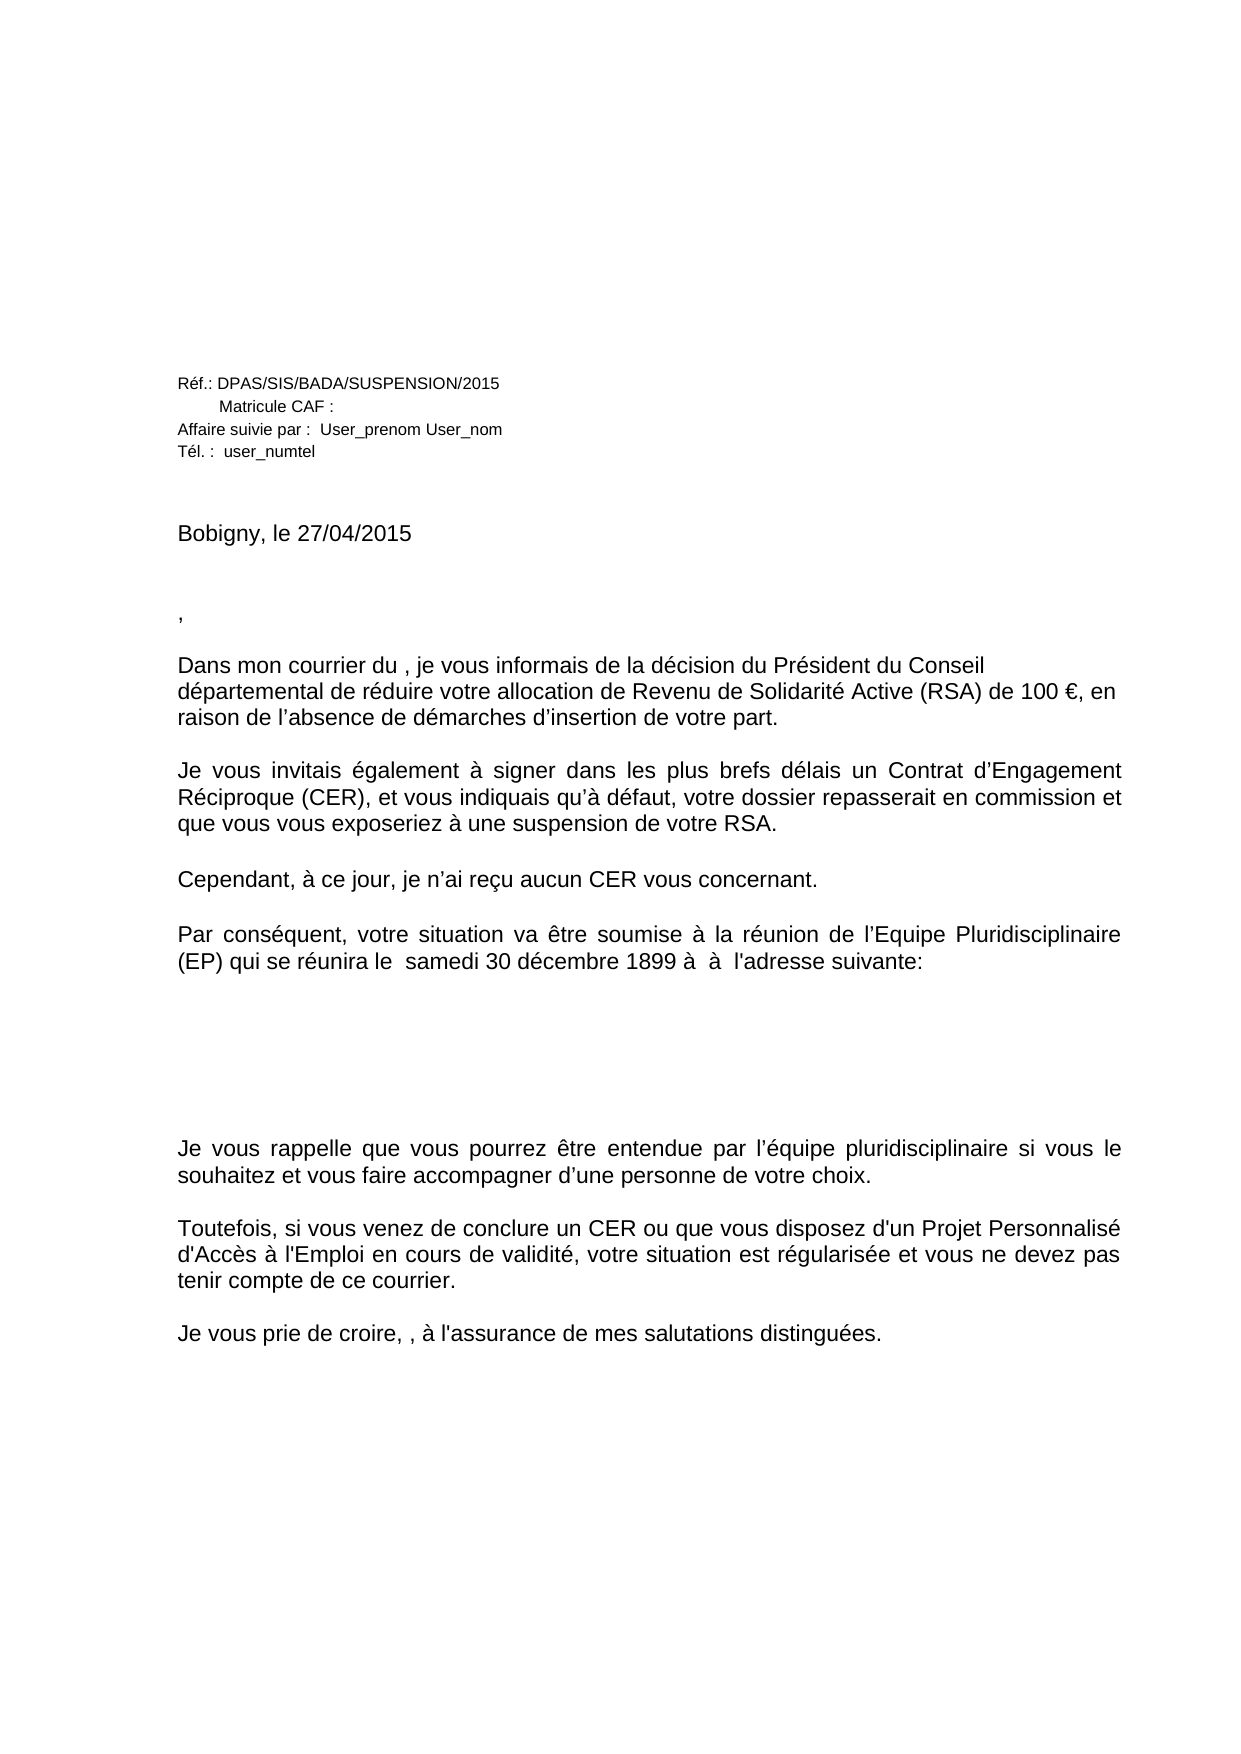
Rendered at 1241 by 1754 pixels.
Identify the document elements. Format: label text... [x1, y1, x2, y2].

table_header [177, 233, 649, 271]
table_cell [177, 271, 649, 371]
text Toutefois, si vous venez de conclure un CER ou que vous disposez d'un Projet Personnalisé d'Accès à l'Emploi en cours de validité, votre situation est régularisée et vous ne devez pas tenir compte de ce courrier. [177, 1214, 1122, 1293]
table_header [650, 233, 1122, 271]
text Je vous invitais également à signer dans les plus brefs délais un Contrat d’Engagement Réciproque (CER), et vous indiquais qu’à défaut, votre dossier repasserait en commission et que vous vous exposeriez à une suspension de votre RSA. [177, 757, 1122, 836]
text Dans mon courrier du , je vous informais de la décision du Président du Conseil départemental de réduire votre allocation de Revenu de Solidarité Active (RSA) de 100 €, en raison de l’absence de démarches d’insertion de votre part. [177, 652, 1122, 731]
text Je vous prie de croire, , à l'assurance de mes salutations distinguées. [177, 1320, 1122, 1346]
table_cell [650, 371, 1122, 546]
text , [177, 599, 1122, 625]
table_cell [650, 271, 1122, 371]
text Je vous rappelle que vous pourrez être entendue par l’équipe pluridisciplinaire si vous le souhaitez et vous faire accompagner d’une personne de votre choix. [177, 1135, 1122, 1188]
text Par conséquent, votre situation va être soumise à la réunion de l’Equipe Pluridisciplinaire (EP) qui se réunira le samedi 30 décembre 1899 à à l'adresse suivante: [177, 921, 1122, 974]
table_cell Réf.: DPAS/SIS/BADA/SUSPENSION/2015 Matricule CAF : Affaire suivie par : user_prenom user_nom Tél. : user_numtel Bobigny, le 27/04/2015 [177, 371, 649, 546]
text Cependant, à ce jour, je n’ai reçu aucun CER vous concernant. [177, 866, 1122, 892]
